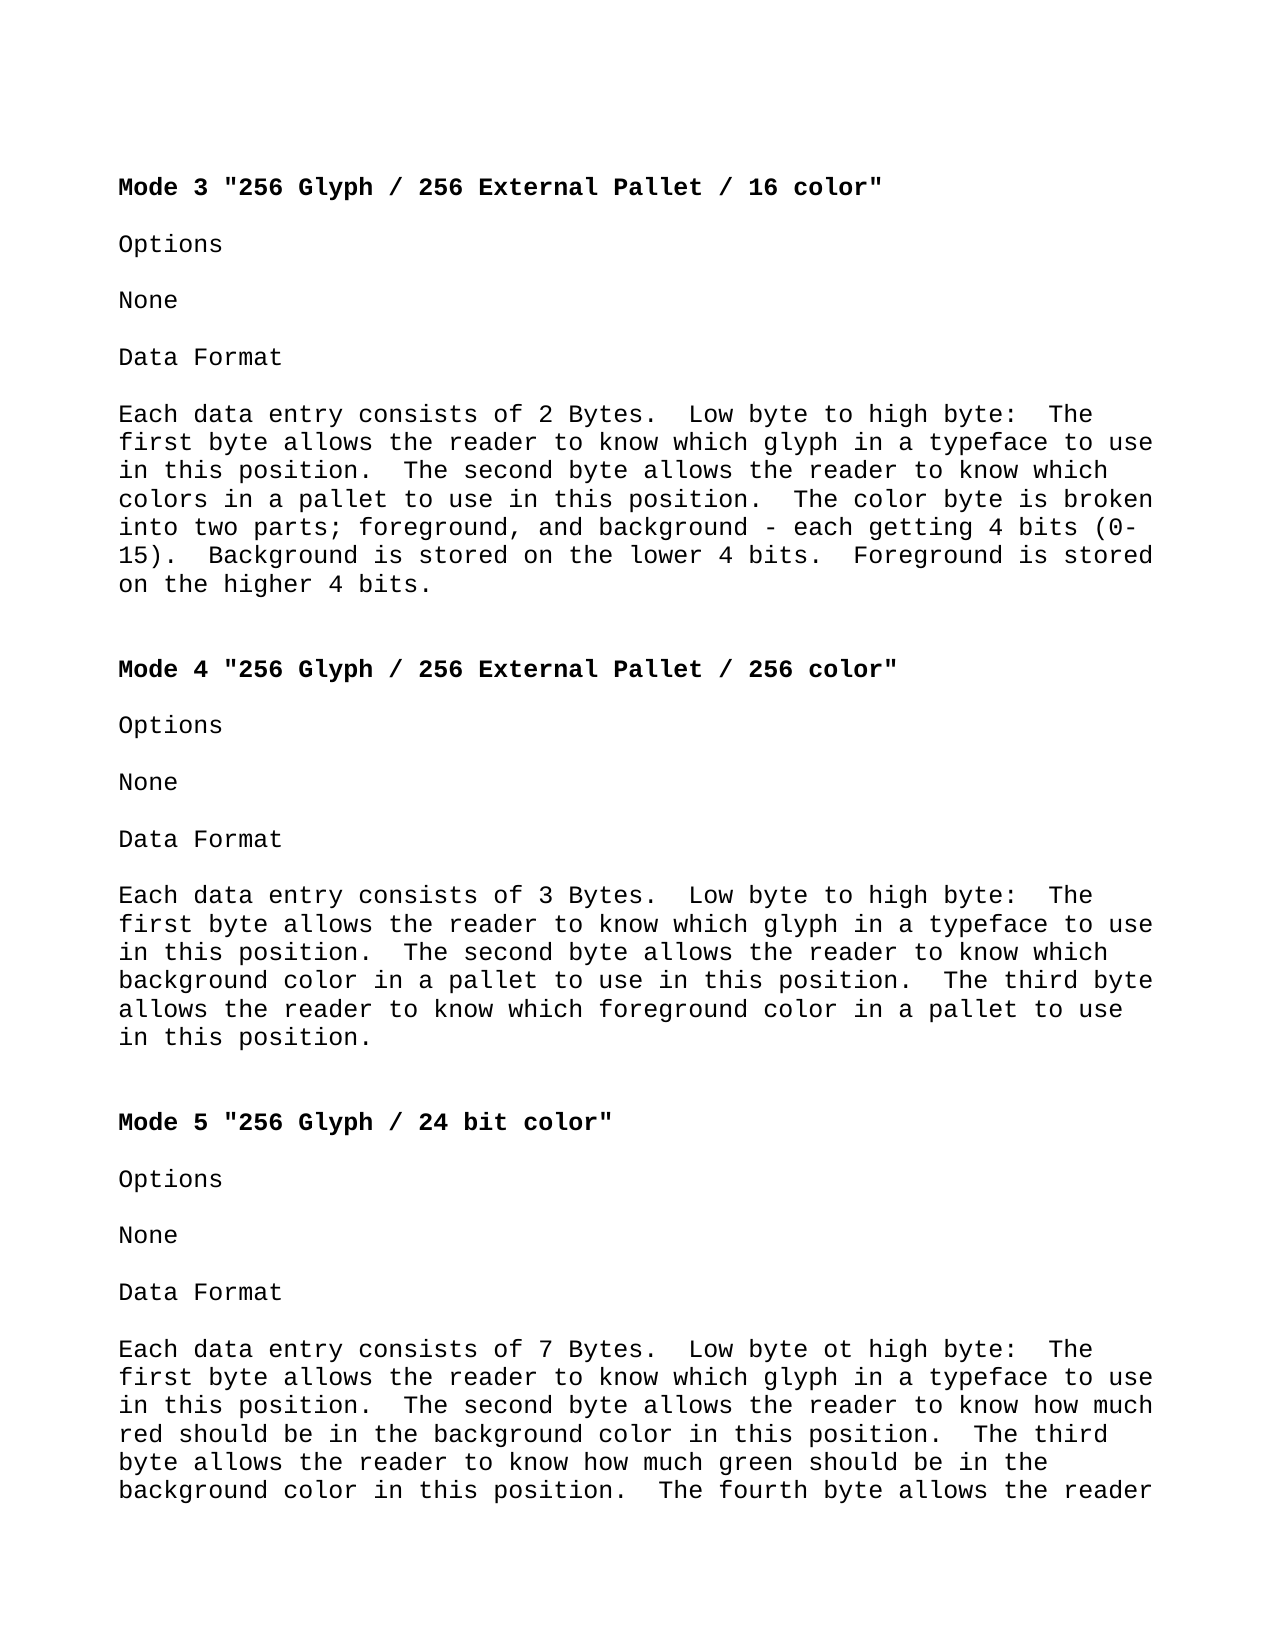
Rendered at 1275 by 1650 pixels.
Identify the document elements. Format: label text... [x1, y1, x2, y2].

text Each data entry consists of 3 Bytes. Low byte to high byte: The first byte allows the reader to know which glyph in a typeface to use in this position. The second byte allows the reader to know which background color in a pallet to use in this position. The third byte allows the reader to know which foreground color in a pallet to use in this position. [118, 883, 1157, 1053]
text Mode 5 "256 Glyph / 24 bit color" [118, 1110, 1157, 1138]
text None [118, 288, 1157, 316]
text Data Format [118, 1280, 1157, 1308]
text Options [118, 231, 1157, 260]
text Data Format [118, 826, 1157, 855]
text Each data entry consists of 7 Bytes. Low byte ot high byte: The first byte allows the reader to know which glyph in a typeface to use in this position. The second byte allows the reader to know how much red should be in the background color in this position. The third byte allows the reader to know how much green should be in the background color in this position. The fourth byte allows the reader [118, 1336, 1157, 1506]
text Options [118, 713, 1157, 741]
text Mode 4 "256 Glyph / 256 External Pallet / 256 color" [118, 656, 1157, 685]
text None [118, 770, 1157, 798]
text Data Format [118, 345, 1157, 373]
text None [118, 1223, 1157, 1251]
text Each data entry consists of 2 Bytes. Low byte to high byte: The first byte allows the reader to know which glyph in a typeface to use in this position. The second byte allows the reader to know which colors in a pallet to use in this position. The color byte is broken into two parts; foreground, and background - each getting 4 bits (0-15). Background is stored on the lower 4 bits. Foreground is stored on the higher 4 bits. [118, 401, 1157, 600]
text Options [118, 1166, 1157, 1195]
text Mode 3 "256 Glyph / 256 External Pallet / 16 color" [118, 175, 1157, 203]
